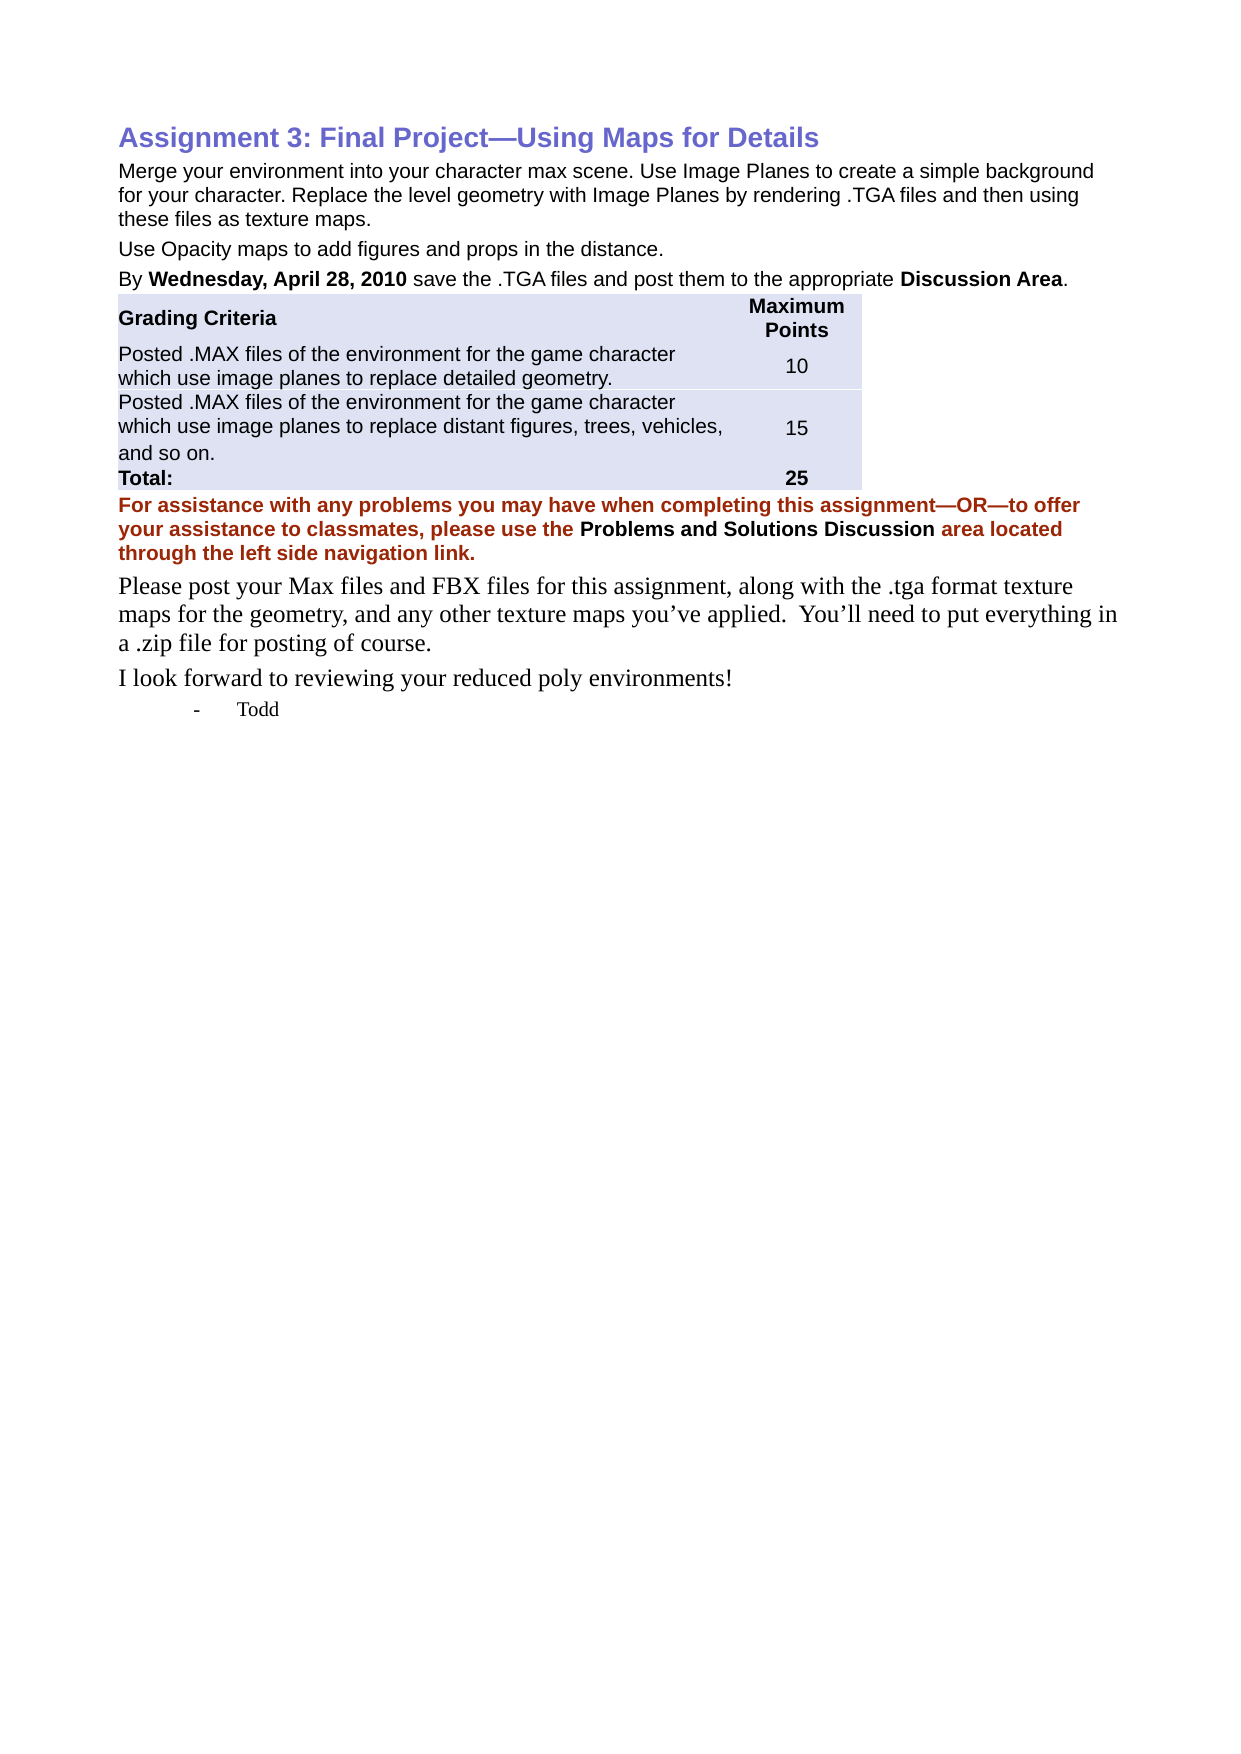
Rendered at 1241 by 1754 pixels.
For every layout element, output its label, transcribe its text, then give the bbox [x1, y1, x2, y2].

text Please post your Max files and FBX files for this assignment, along with the .tga format texture maps for the geometry, and any other texture maps you’ve applied. You’ll need to put everything in a .zip file for posting of course. [118, 571, 1122, 657]
table_cell Total: [118, 466, 732, 490]
text For assistance with any problems you may have when completing this assignment—OR—to offer your assistance to classmates, please use the Problems and Solutions Discussion area located through the left side navigation link. [118, 493, 1122, 565]
table_cell 25 [732, 466, 862, 490]
table_header Grading Criteria [118, 294, 732, 342]
table_header Maximum Points [732, 294, 862, 342]
text By Wednesday, April 28, 2010 save the .TGA files and post them to the appropriate Discussion Area. [118, 267, 1122, 291]
table_cell Posted .MAX files of the environment for the game character which use image planes to replace distant figures, trees, vehicles, and so on. [118, 390, 732, 466]
table_cell 10 [732, 342, 862, 389]
table_cell 15 [732, 390, 862, 466]
text Assignment 3: Final Project—Using Maps for Details [118, 121, 1122, 153]
text Merge your environment into your character max scene. Use Image Planes to create a simple background for your character. Replace the level geometry with Image Planes by rendering .TGA files and then using these files as texture maps. [118, 159, 1122, 231]
text Use Opacity maps to add figures and props in the distance. [118, 237, 1122, 261]
text - Todd [193, 697, 1122, 721]
text I look forward to reviewing your reduced poly environments! [118, 663, 1122, 692]
table_cell Posted .MAX files of the environment for the game character which use image planes to replace detailed geometry. [118, 342, 732, 389]
